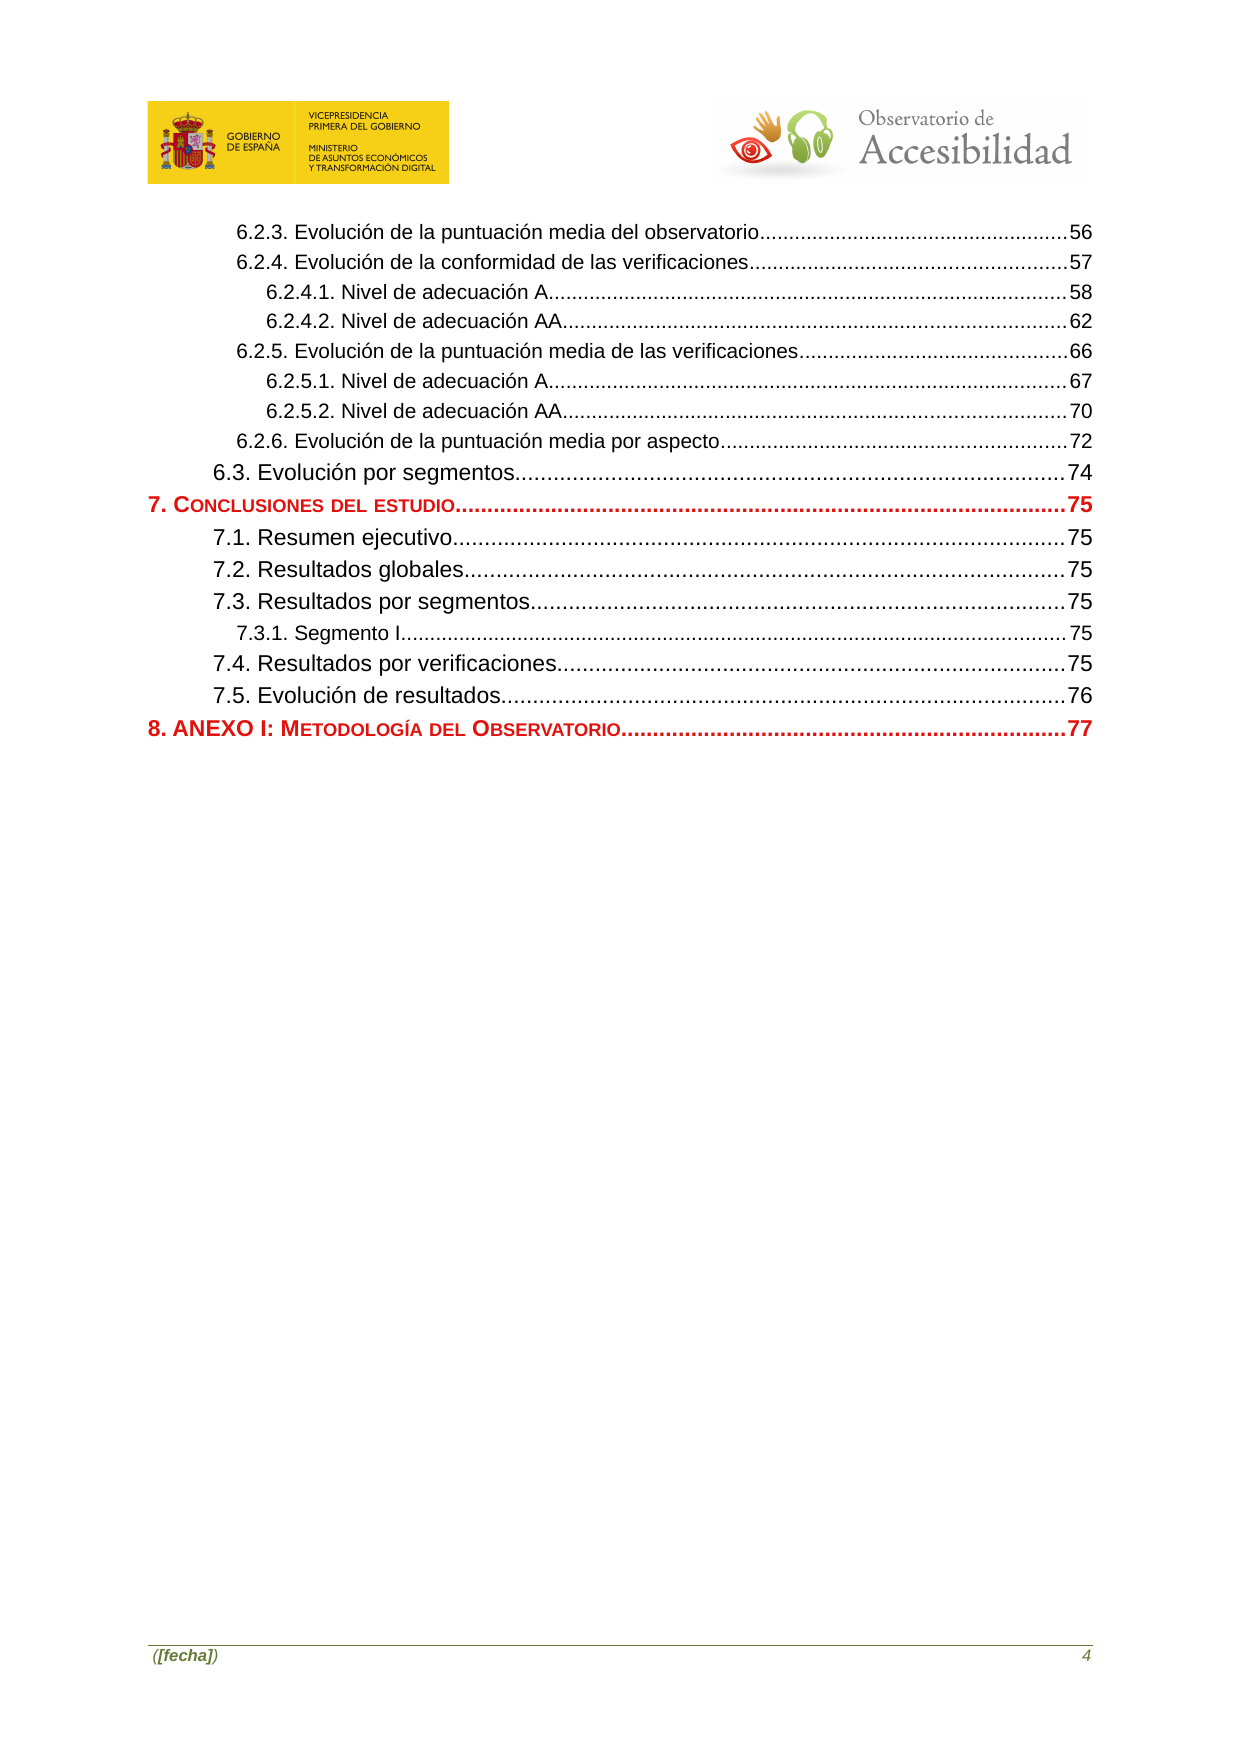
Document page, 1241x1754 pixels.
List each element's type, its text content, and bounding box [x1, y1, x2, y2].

text 7. Conclusiones del estudio 75 [148, 491, 1092, 517]
text 6.2.4. Evolución de la conformidad de las verificaciones 57 [236, 249, 1092, 273]
text 6.2.6. Evolución de la puntuación media por aspecto 72 [236, 429, 1092, 453]
text 6.2.4.2. Nivel de adecuación AA 62 [266, 309, 1092, 333]
text 6.2.5.1. Nivel de adecuación A 67 [266, 369, 1092, 393]
text 7.1. Resumen ejecutivo 75 [213, 523, 1092, 550]
text 7.3. Resultados por segmentos 75 [213, 588, 1092, 614]
text 7.3.1. Segmento I 75 [236, 620, 1092, 644]
text 6.2.4.1. Nivel de adecuación A 58 [266, 279, 1092, 303]
text 6.2.3. Evolución de la puntuación media del observatorio 56 [236, 220, 1092, 244]
text 6.2.5.2. Nivel de adecuación AA 70 [266, 399, 1092, 423]
text 7.2. Resultados globales 75 [213, 556, 1092, 582]
text 8. ANEXO I: Metodología del Observatorio 77 [148, 715, 1092, 741]
text 7.4. Resultados por verificaciones 75 [213, 650, 1092, 677]
text 6.3. Evolución por segmentos 74 [213, 459, 1092, 485]
picture [147, 101, 450, 184]
text 6.2.5. Evolución de la puntuación media de las verificaciones 66 [236, 339, 1092, 363]
text 7.5. Evolución de resultados 76 [213, 682, 1092, 709]
picture [710, 101, 1086, 184]
